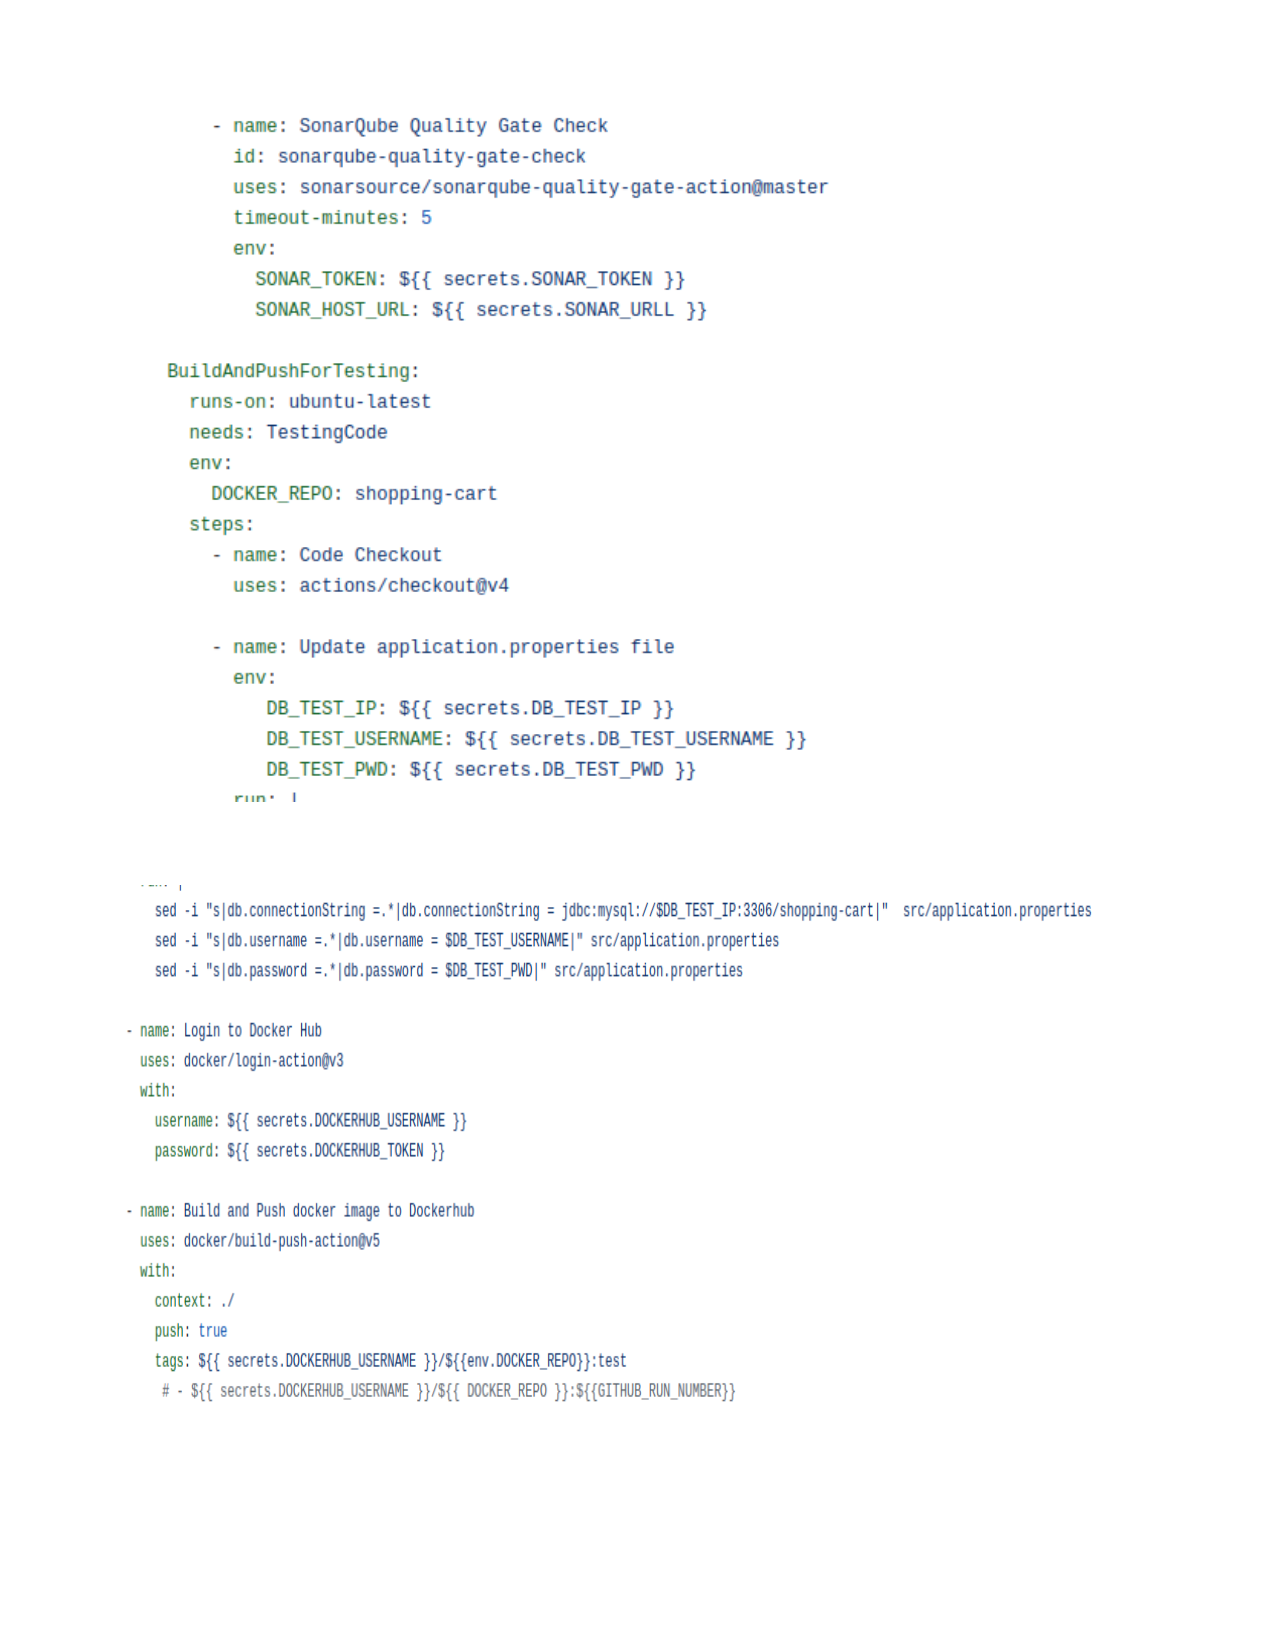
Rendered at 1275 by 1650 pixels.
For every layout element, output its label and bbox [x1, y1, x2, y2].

picture [68, 885, 1107, 1412]
picture [107, 77, 1109, 802]
